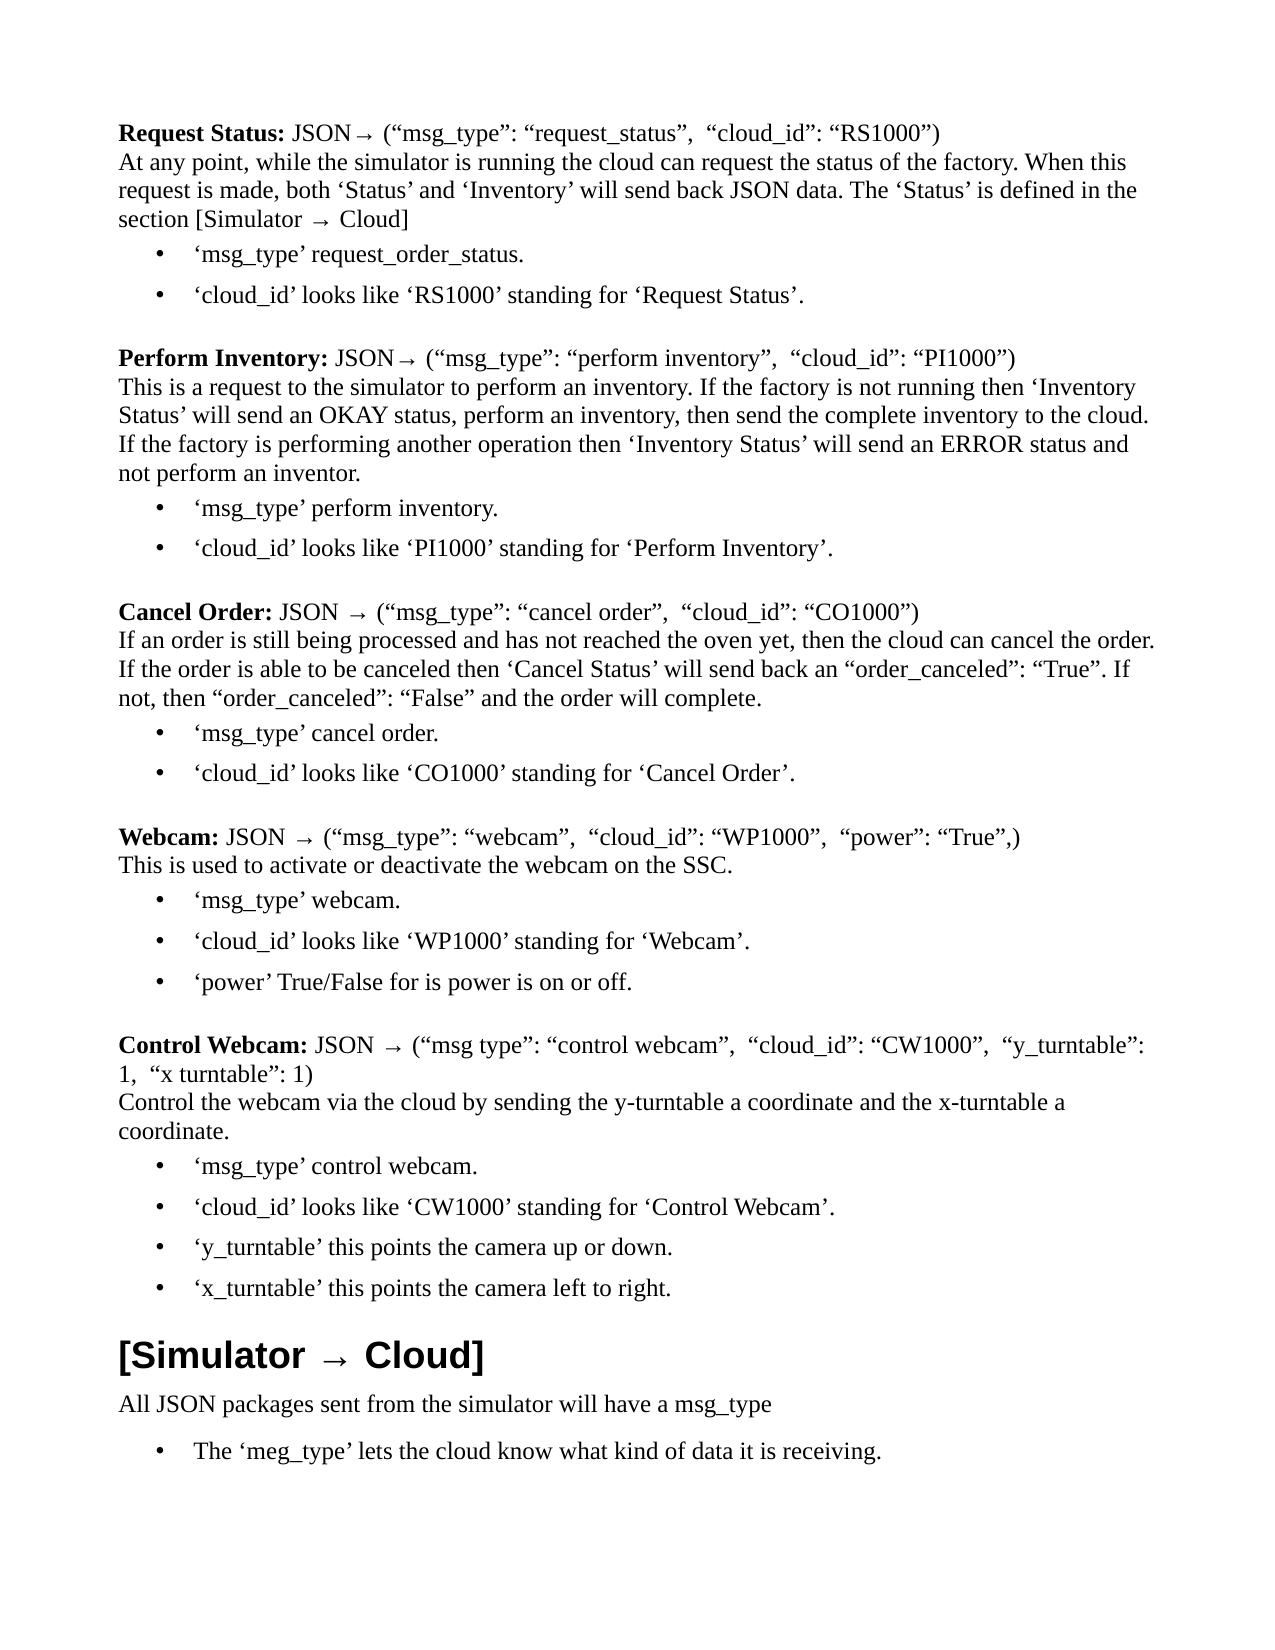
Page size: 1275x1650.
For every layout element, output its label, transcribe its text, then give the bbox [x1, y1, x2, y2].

list ‘msg_type’ control webcam. [156, 1151, 1157, 1180]
text Cancel Order: JSON → (“msg_type”: “cancel order”, “cloud_id”: “CO1000”) [118, 597, 1157, 626]
subtitle [Simulator → Cloud] [118, 1332, 1157, 1376]
text Perform Inventory: JSON→ (“msg_type”: “perform inventory”, “cloud_id”: “PI1000”) [118, 343, 1157, 372]
text Webcam: JSON → (“msg_type”: “webcam”, “cloud_id”: “WP1000”, “power”: “True”,) [118, 822, 1157, 851]
text If an order is still being processed and has not reached the oven yet, then the cloud can cancel the order. If the order is able to be canceled then ‘Cancel Status’ will send back an “order_canceled”: “True”. If not, then “order_canceled”: “False” and the order will complete. [118, 626, 1157, 712]
list ‘power’ True/False for is power is on or off. [156, 967, 1157, 995]
list ‘msg_type’ perform inventory. [156, 493, 1157, 522]
text Request Status: JSON→ (“msg_type”: “request_status”, “cloud_id”: “RS1000”) [118, 118, 1157, 147]
list ‘msg_type’ cancel order. [156, 718, 1157, 747]
list ‘y_turntable’ this points the camera up or down. [156, 1232, 1157, 1261]
list ‘cloud_id’ looks like ‘CW1000’ standing for ‘Control Webcam’. [156, 1192, 1157, 1220]
text This is used to activate or deactivate the webcam on the SSC. [118, 851, 1157, 879]
list The ‘meg_type’ lets the cloud know what kind of data it is receiving. [156, 1436, 1157, 1465]
list ‘msg_type’ request_order_status. [156, 239, 1157, 268]
text This is a request to the simulator to perform an inventory. If the factory is not running then ‘Inventory Status’ will send an OKAY status, perform an inventory, then send the complete inventory to the cloud. If the factory is performing another operation then ‘Inventory Status’ will send an ERROR status and not perform an inventor. [118, 372, 1157, 487]
list ‘cloud_id’ looks like ‘PI1000’ standing for ‘Perform Inventory’. [156, 533, 1157, 562]
text Control the webcam via the cloud by sending the y-turntable a coordinate and the x-turntable a coordinate. [118, 1087, 1157, 1145]
list ‘cloud_id’ looks like ‘RS1000’ standing for ‘Request Status’. [156, 280, 1157, 308]
list ‘cloud_id’ looks like ‘WP1000’ standing for ‘Webcam’. [156, 926, 1157, 955]
text Control Webcam: JSON → (“msg type”: “control webcam”, “cloud_id”: “CW1000”, “y_turntable”: 1, “x turntable”: 1) [118, 1030, 1157, 1087]
text All JSON packages sent from the simulator will have a msg_type [118, 1389, 1157, 1417]
list ‘msg_type’ webcam. [156, 885, 1157, 914]
list ‘cloud_id’ looks like ‘CO1000’ standing for ‘Cancel Order’. [156, 758, 1157, 787]
list ‘x_turntable’ this points the camera left to right. [156, 1273, 1157, 1302]
text At any point, while the simulator is running the cloud can request the status of the factory. When this request is made, both ‘Status’ and ‘Inventory’ will send back JSON data. The ‘Status’ is defined in the section [Simulator → Cloud] [118, 147, 1157, 233]
